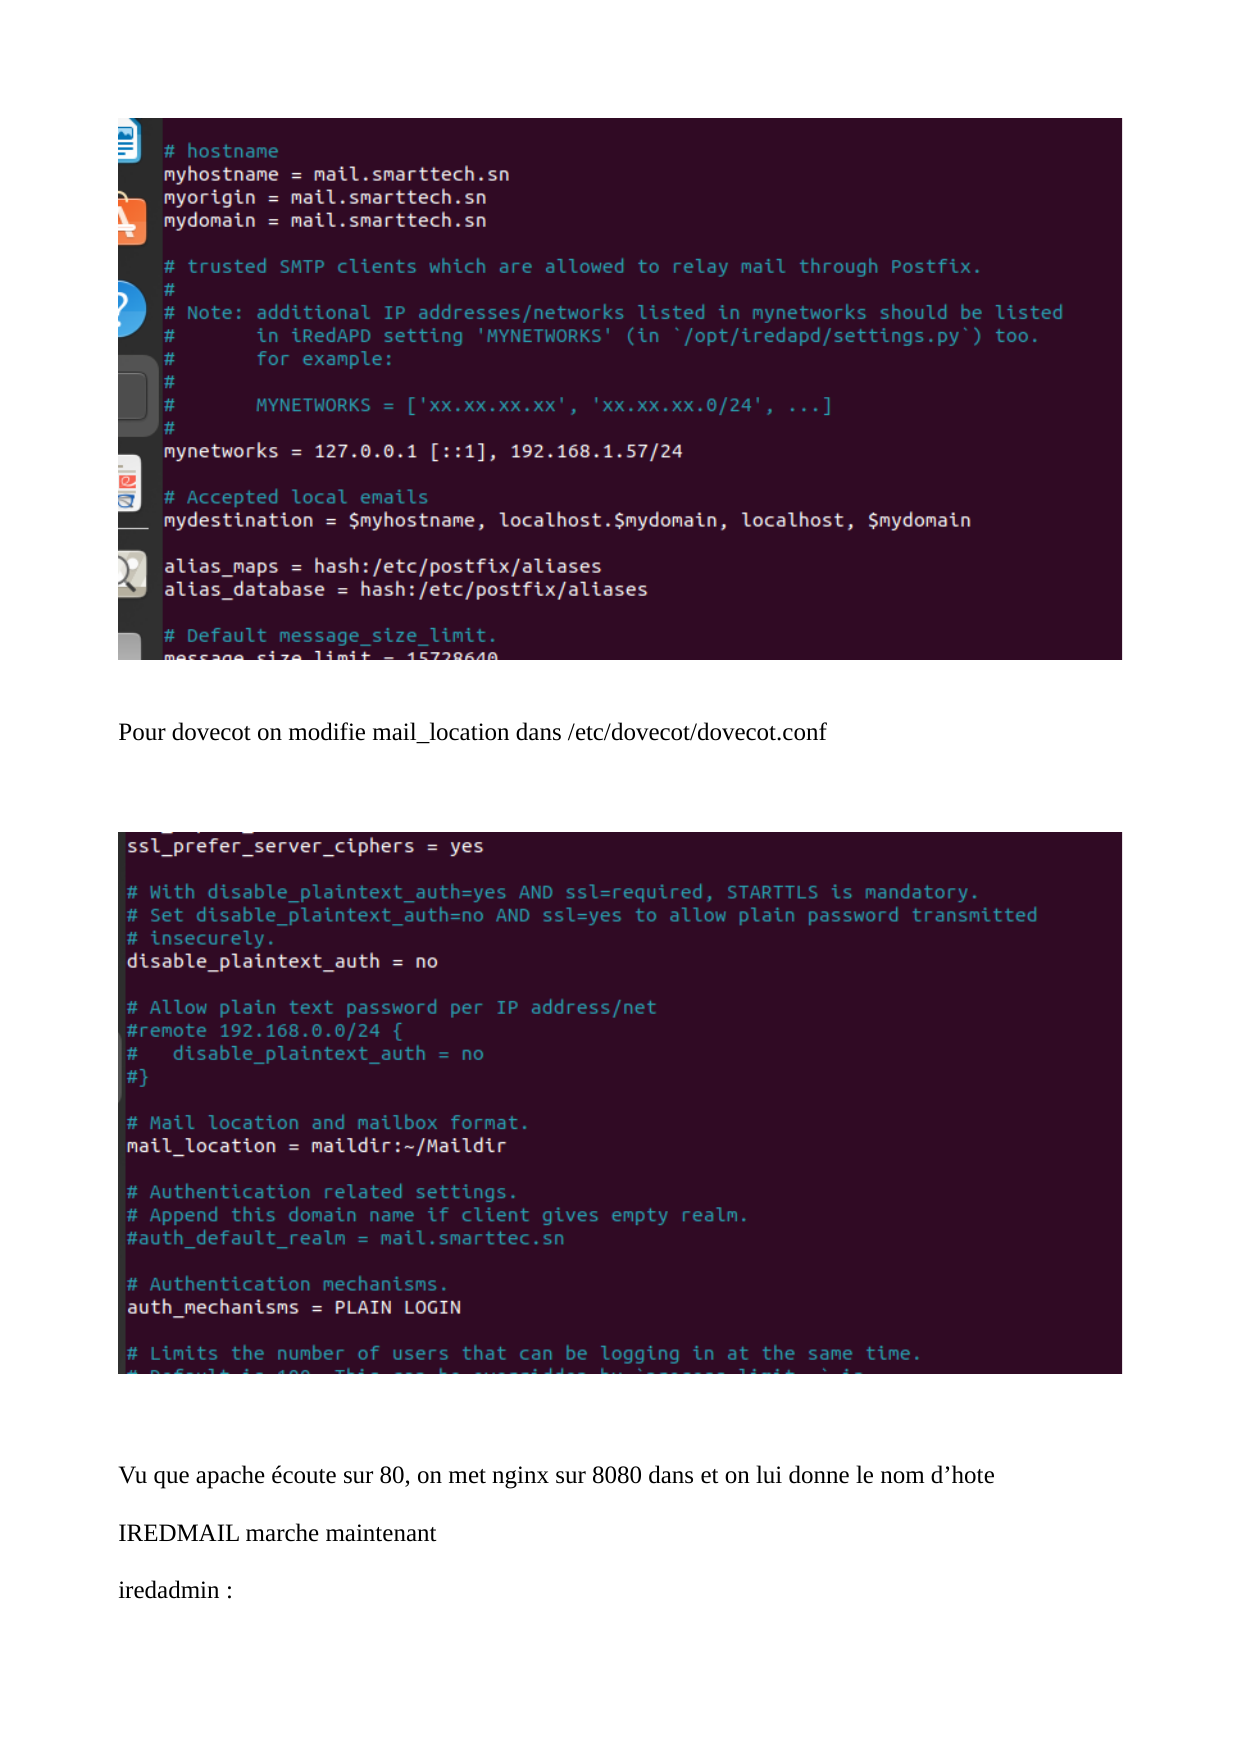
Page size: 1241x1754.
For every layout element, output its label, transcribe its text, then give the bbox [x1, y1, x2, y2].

text Pour dovecot on modifie mail_location dans /etc/dovecot/dovecot.conf [118, 717, 1122, 746]
text iredadmin : [118, 1575, 1122, 1604]
picture [118, 118, 1123, 660]
text Vu que apache écoute sur 80, on met nginx sur 8080 dans et on lui donne le nom d’hote [118, 1460, 1122, 1489]
picture [118, 832, 1123, 1374]
text IREDMAIL marche maintenant [118, 1518, 1122, 1546]
